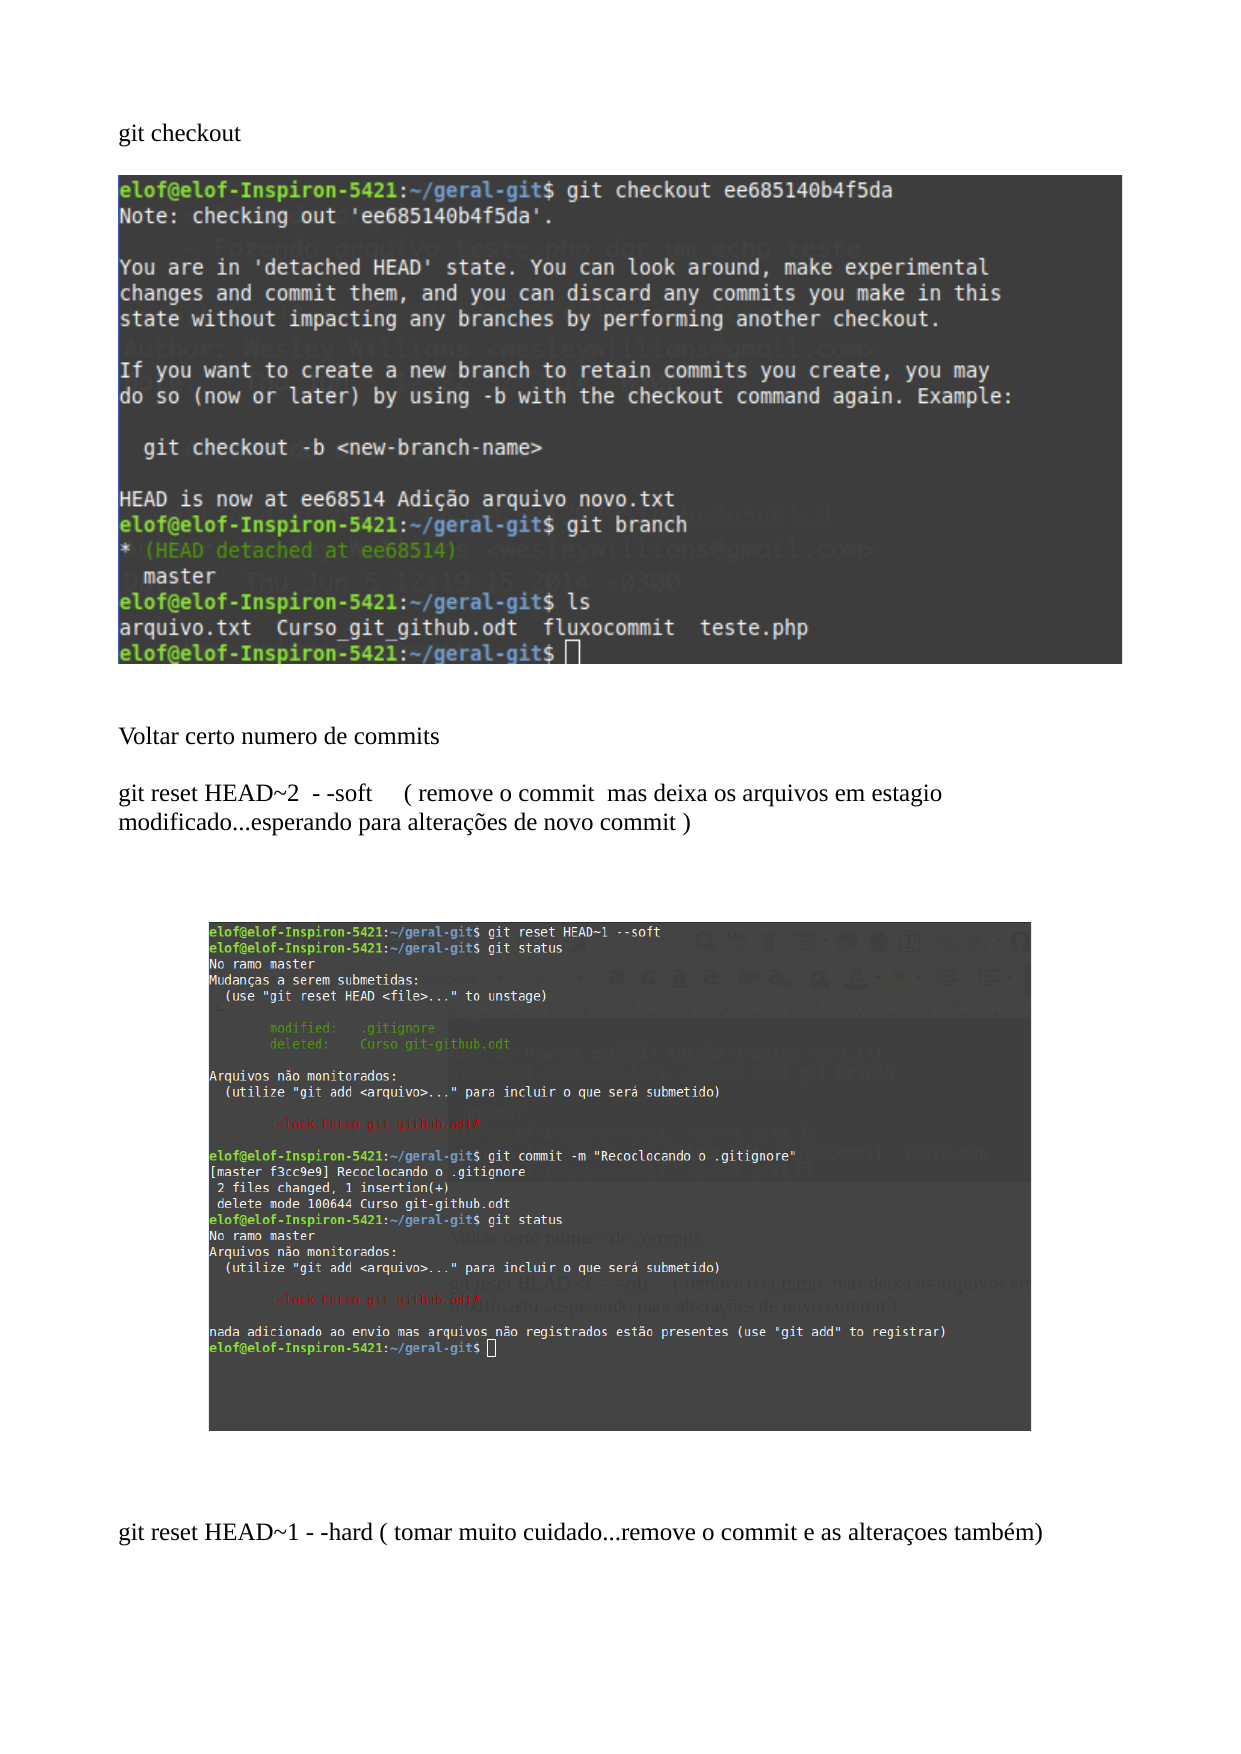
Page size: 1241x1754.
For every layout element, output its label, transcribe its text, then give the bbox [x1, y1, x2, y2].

text git reset HEAD~1 - -hard ( tomar muito cuidado...remove o commit e as alteraçoes também) [118, 1517, 1122, 1546]
picture [118, 175, 1123, 664]
text git checkout [118, 118, 1122, 147]
text git reset HEAD~2 - -soft ( remove o commit mas deixa os arquivos em estagio modificado...esperando para alterações de novo commit ) [118, 778, 1122, 836]
text Voltar certo numero de commits [118, 721, 1122, 749]
picture [208, 922, 1032, 1431]
